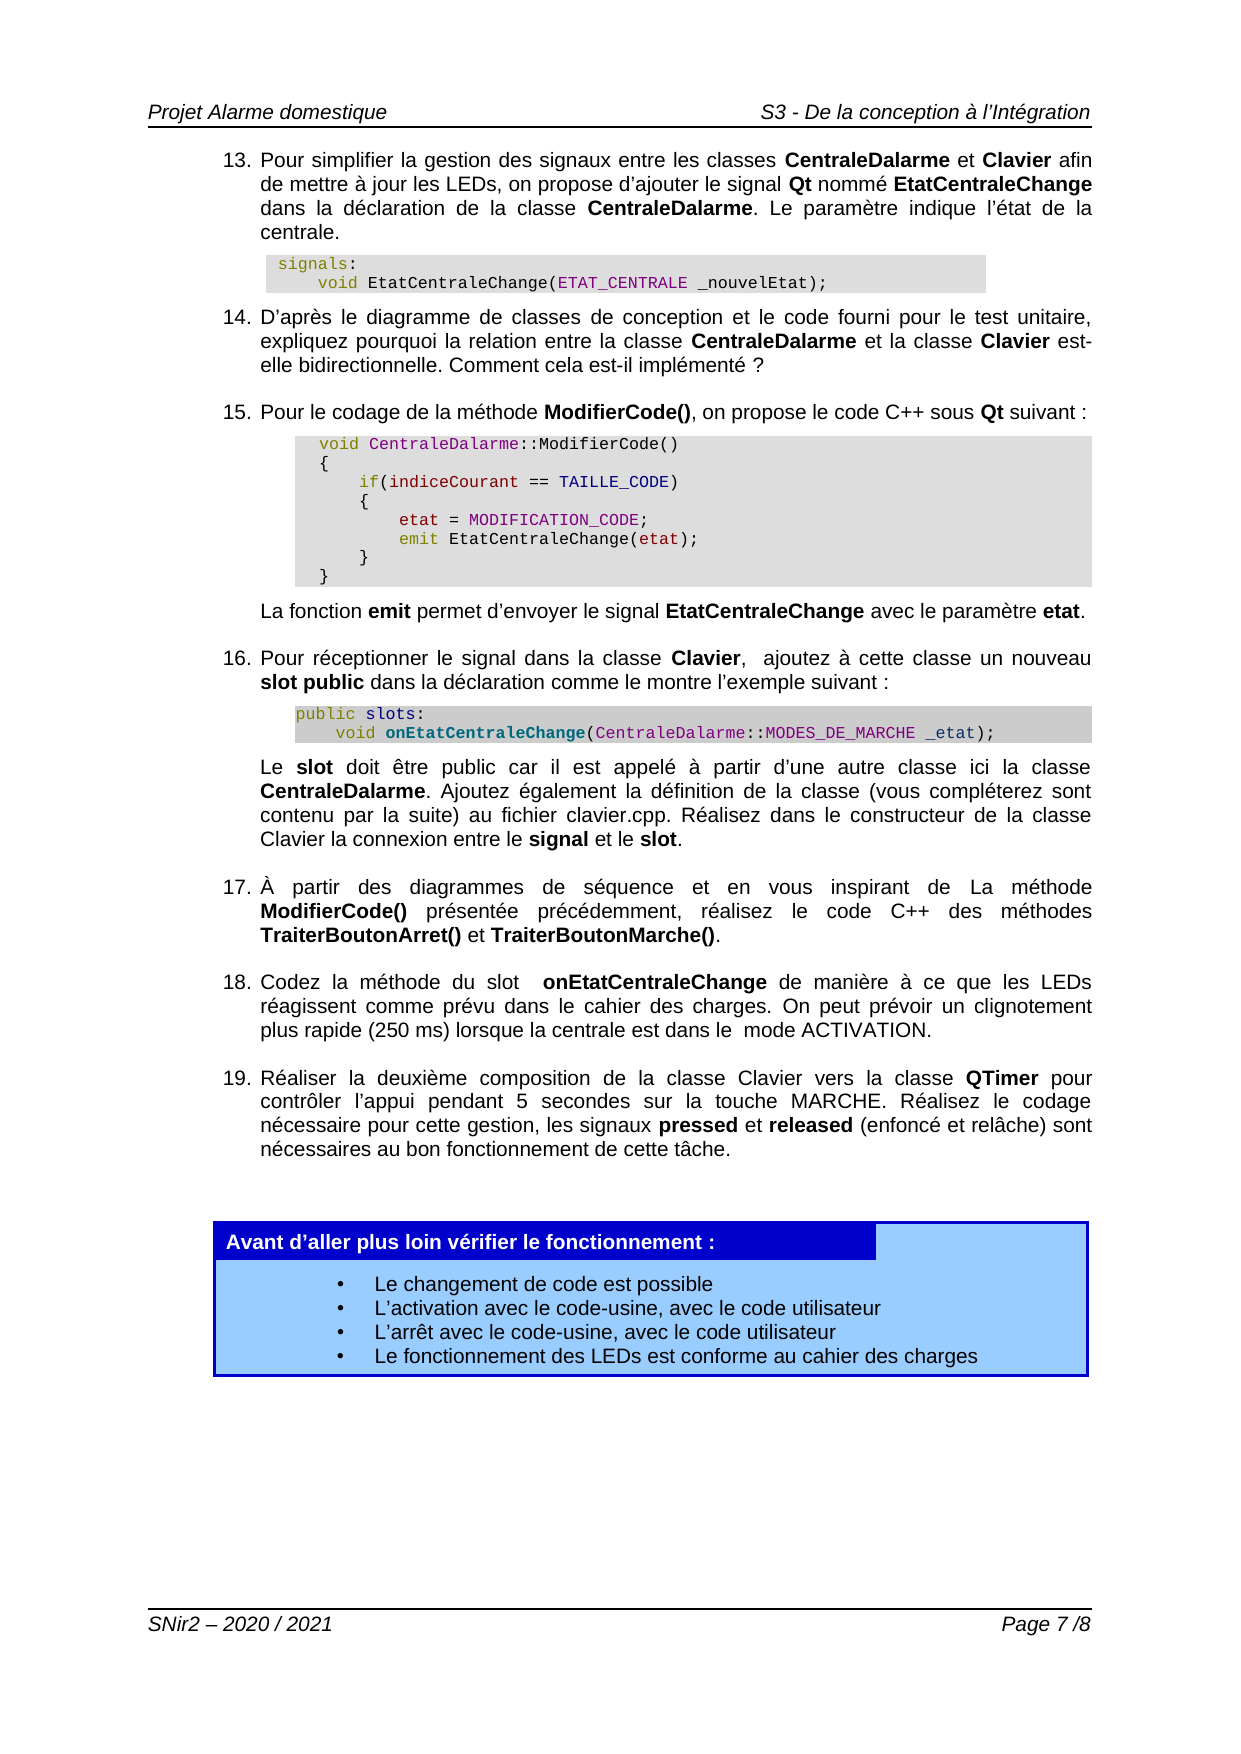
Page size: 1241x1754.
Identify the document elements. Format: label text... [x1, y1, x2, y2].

list Codez la méthode du slot onEtatCentraleChange de manière à ce que les LEDs réagissent comme prévu dans le cahier des charges. On peut prévoir un clignotement plus rapide (250 ms) lorsque la centrale est dans le mode ACTIVATION. [223, 970, 1092, 1042]
text public slots: [295, 706, 1092, 724]
list À partir des diagrammes de séquence et en vous inspirant de La méthode ModifierCode() présentée précédemment, réalisez le code C++ des méthodes TraiterBoutonArret() et TraiterBoutonMarche(). [223, 874, 1092, 946]
list Réaliser la deuxième composition de la classe Clavier vers la classe QTimer pour contrôler l’appui pendant 5 secondes sur la touche MARCHE. Réalisez le codage nécessaire pour cette gestion, les signaux pressed et released (enfoncé et relâche) sont nécessaires au bon fonctionnement de cette tâche. [223, 1065, 1092, 1161]
text void CentraleDalarme::ModifierCode() [295, 436, 1092, 455]
text } [295, 568, 1092, 587]
text signals: [266, 255, 986, 274]
list Pour réceptionner le signal dans la classe Clavier, ajoutez à cette classe un nouveau slot public dans la déclaration comme le montre l’exemple suivant : [223, 646, 1092, 694]
text void onEtatCentraleChange(CentraleDalarme::MODES_DE_MARCHE _etat); [295, 724, 1092, 743]
text etat = MODIFICATION_CODE; [295, 511, 1092, 530]
text Le slot doit être public car il est appelé à partir d’une autre classe ici la classe CentraleDalarme. Ajoutez également la définition de la classe (vous compléterez sont contenu par la suite) au fichier clavier.cpp. Réalisez dans le constructeur de la classe Clavier la connexion entre le signal et le slot. [260, 755, 1092, 851]
list La fonction emit permet d’envoyer le signal EtatCentraleChange avec le paramètre etat. [223, 598, 1092, 622]
text } [295, 549, 1092, 568]
list Pour simplifier la gestion des signaux entre les classes CentraleDalarme et Clavier afin de mettre à jour les LEDs, on propose d’ajouter le signal Qt nommé EtatCentraleChange dans la déclaration de la classe CentraleDalarme. Le paramètre indique l’état de la centrale. [223, 148, 1092, 243]
text emit EtatCentraleChange(etat); [295, 530, 1092, 549]
text { [295, 492, 1092, 511]
table_header [876, 1224, 1086, 1260]
list Pour le codage de la méthode ModifierCode(), on propose le code C++ sous Qt suivant : [223, 400, 1092, 424]
text void EtatCentraleChange(ETAT_CENTRALE _nouvelEtat); [266, 274, 986, 293]
table_header Avant d’aller plus loin vérifier le fonctionnement : [216, 1224, 876, 1260]
text if(indiceCourant == TAILLE_CODE) [295, 474, 1092, 492]
text { [295, 455, 1092, 474]
list D’après le diagramme de classes de conception et le code fourni pour le test unitaire, expliquez pourquoi la relation entre la classe CentraleDalarme et la classe Clavier est-elle bidirectionnelle. Comment cela est-il implémenté ? [223, 305, 1092, 377]
table_cell Le changement de code est possible L’activation avec le code-usine, avec le code utilisateur L’arrêt avec le code-usine, avec le code utilisateur Le fonctionnement des LEDs est conforme au cahier des charges [216, 1260, 1086, 1374]
